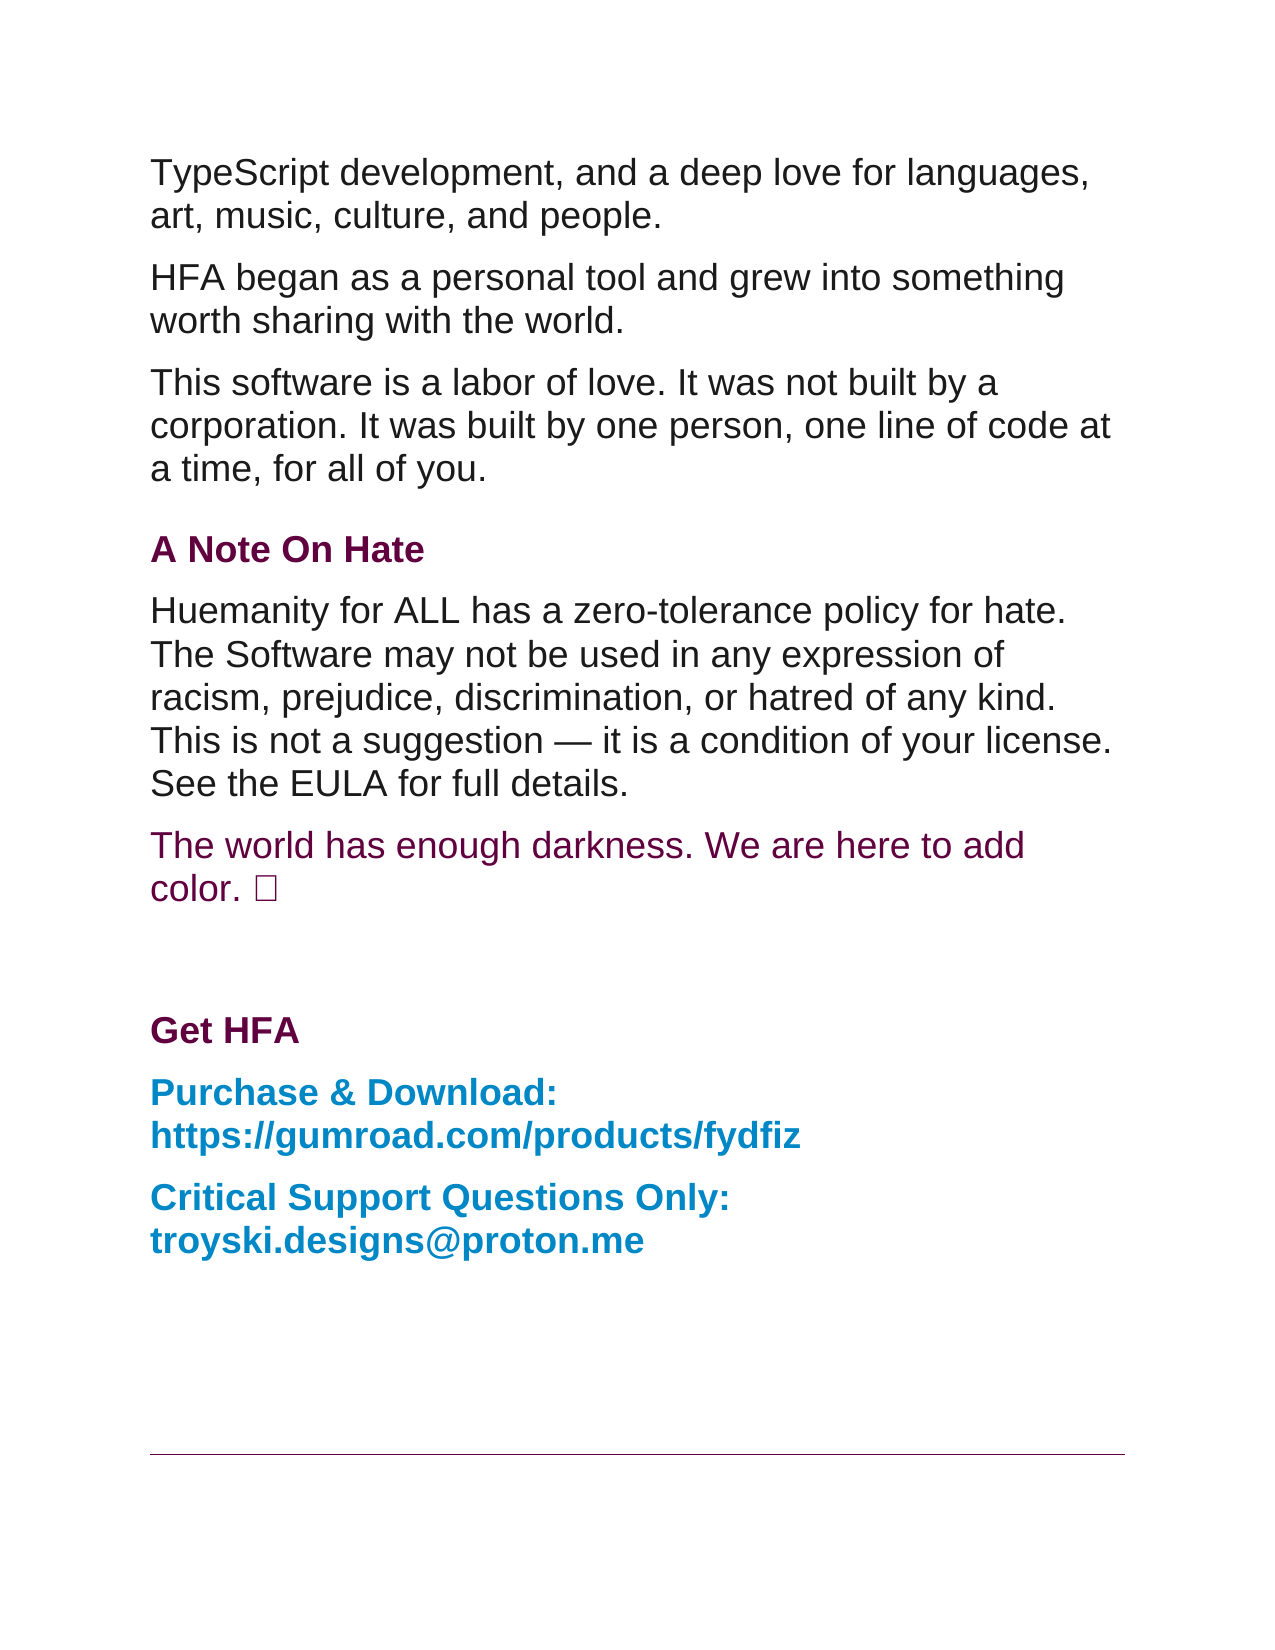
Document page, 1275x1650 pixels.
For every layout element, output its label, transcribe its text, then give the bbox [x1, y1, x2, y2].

subtitle Get HFA [150, 1009, 1125, 1052]
text This software is a labor of love. It was not built by a corporation. It was built by one person, one line of code at a time, for all of you. [150, 360, 1125, 489]
text Critical Support Questions Only: troyski.designs@proton.me [150, 1176, 1125, 1262]
text Purchase & Download: https://gumroad.com/products/fydfiz [150, 1071, 1125, 1157]
text TypeScript development, and a deep love for languages, art, music, culture, and people. [150, 150, 1125, 236]
text The world has enough darkness. We are here to add color. 🌈 [150, 823, 1125, 909]
subtitle A Note On Hate [150, 527, 1125, 570]
text HFA began as a personal tool and grew into something worth sharing with the world. [150, 255, 1125, 341]
text Huemanity for ALL has a zero-tolerance policy for hate. The Software may not be used in any expression of racism, prejudice, discrimination, or hatred of any kind. This is not a suggestion — it is a condition of your license. See the EULA for full details. [150, 589, 1125, 804]
